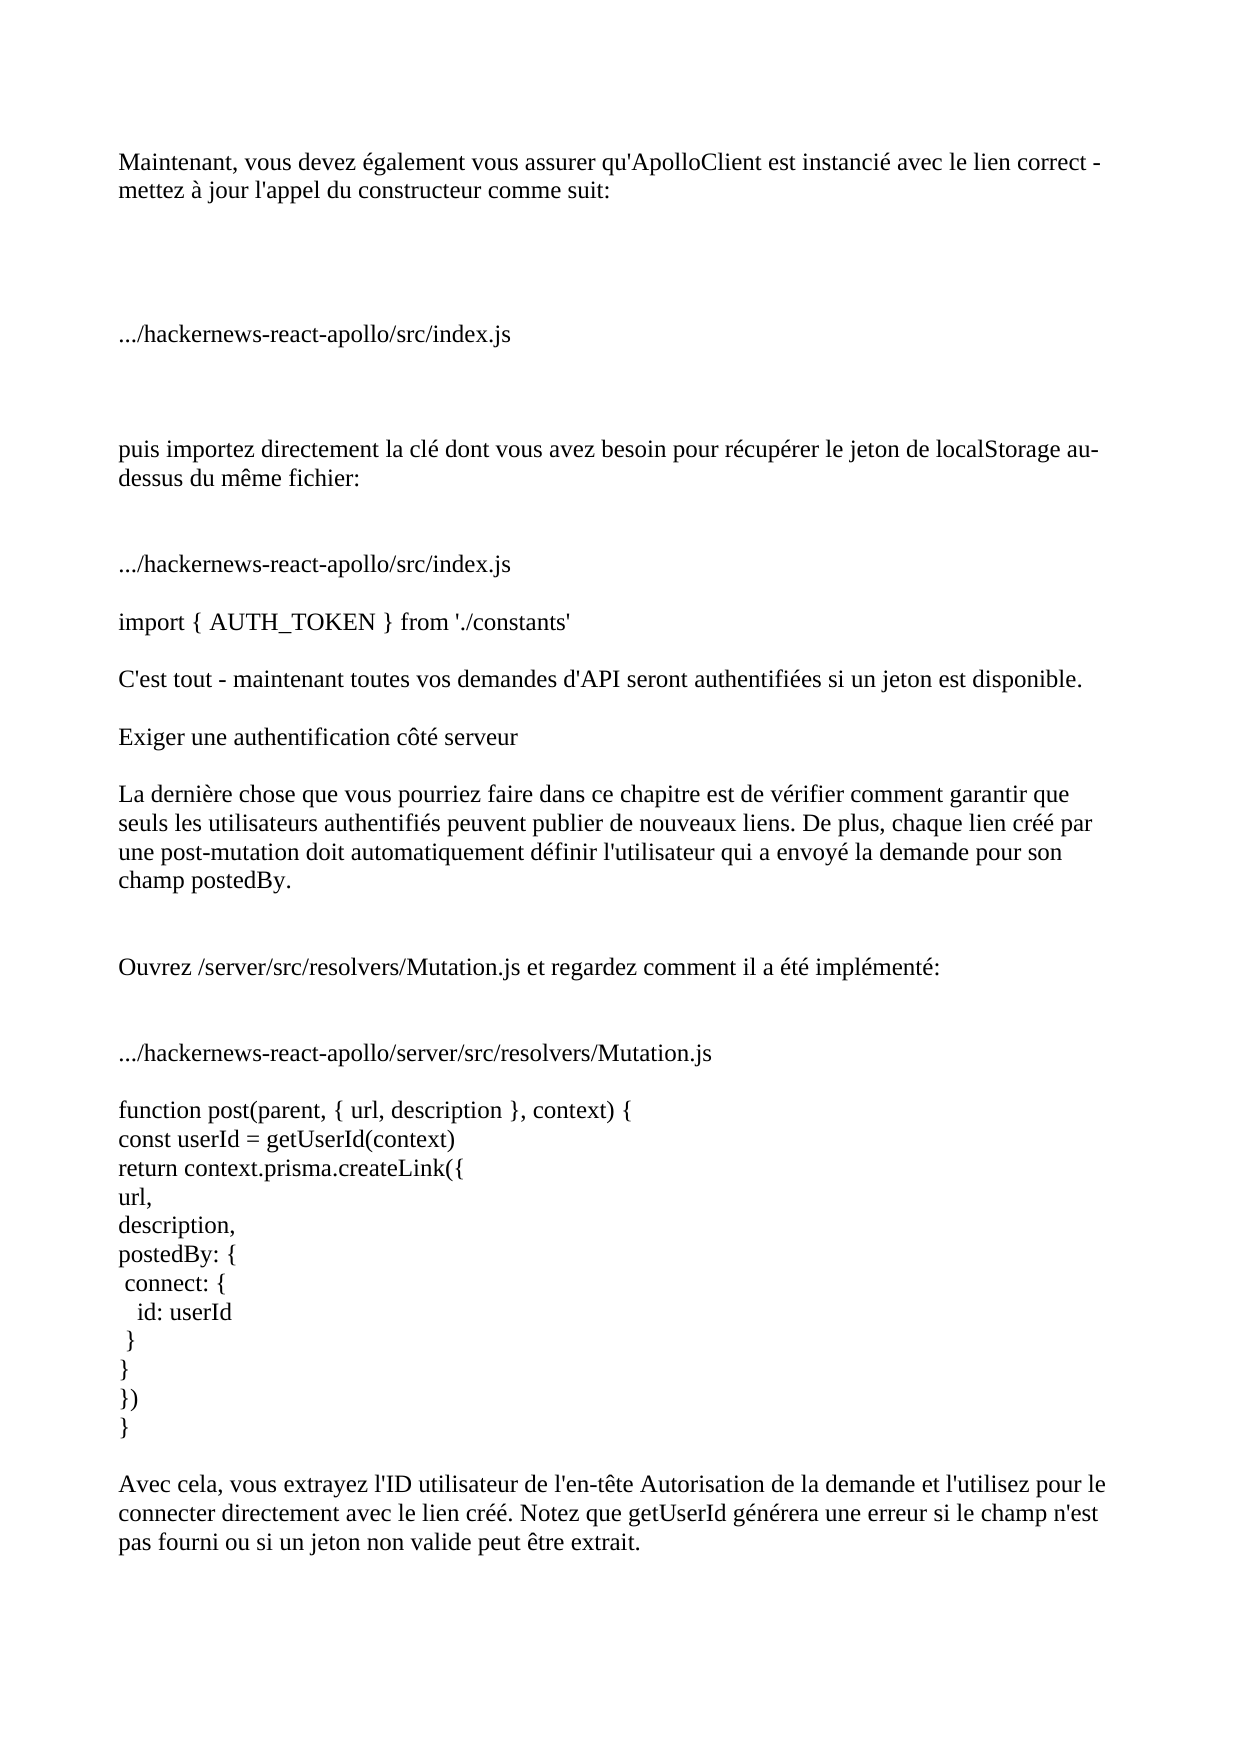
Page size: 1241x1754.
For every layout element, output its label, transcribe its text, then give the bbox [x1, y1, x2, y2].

text description, [118, 1211, 1122, 1239]
text .../hackernews-react-apollo/server/src/resolvers/Mutation.js [118, 1038, 1122, 1067]
text } [118, 1412, 1122, 1441]
text return context.prisma.createLink({ [118, 1153, 1122, 1182]
text Ouvrez /server/src/resolvers/Mutation.js et regardez comment il a été implémenté: [118, 952, 1122, 981]
text puis importez directement la clé dont vous avez besoin pour récupérer le jeton de localStorage au-dessus du même fichier: [118, 434, 1122, 492]
text C'est tout - maintenant toutes vos demandes d'API seront authentifiées si un jeton est disponible. [118, 664, 1122, 693]
text import { AUTH_TOKEN } from './constants' [118, 607, 1122, 636]
text id: userId [118, 1297, 1122, 1326]
text } [118, 1326, 1122, 1354]
text function post(parent, { url, description }, context) { [118, 1096, 1122, 1124]
text La dernière chose que vous pourriez faire dans ce chapitre est de vérifier comment garantir que seuls les utilisateurs authentifiés peuvent publier de nouveaux liens. De plus, chaque lien créé par une post-mutation doit automatiquement définir l'utilisateur qui a envoyé la demande pour son champ postedBy. [118, 779, 1122, 894]
text Maintenant, vous devez également vous assurer qu'ApolloClient est instancié avec le lien correct - mettez à jour l'appel du constructeur comme suit: [118, 147, 1122, 204]
text .../hackernews-react-apollo/src/index.js [118, 549, 1122, 578]
text Exiger une authentification côté serveur [118, 722, 1122, 751]
text } [118, 1354, 1122, 1383]
text .../hackernews-react-apollo/src/index.js [118, 319, 1122, 348]
text url, [118, 1182, 1122, 1211]
text Avec cela, vous extrayez l'ID utilisateur de l'en-tête Autorisation de la demande et l'utilisez pour le connecter directement avec le lien créé. Notez que getUserId générera une erreur si le champ n'est pas fourni ou si un jeton non valide peut être extrait. [118, 1469, 1122, 1556]
text const userId = getUserId(context) [118, 1124, 1122, 1153]
text postedBy: { [118, 1239, 1122, 1268]
text }) [118, 1383, 1122, 1412]
text connect: { [118, 1268, 1122, 1297]
